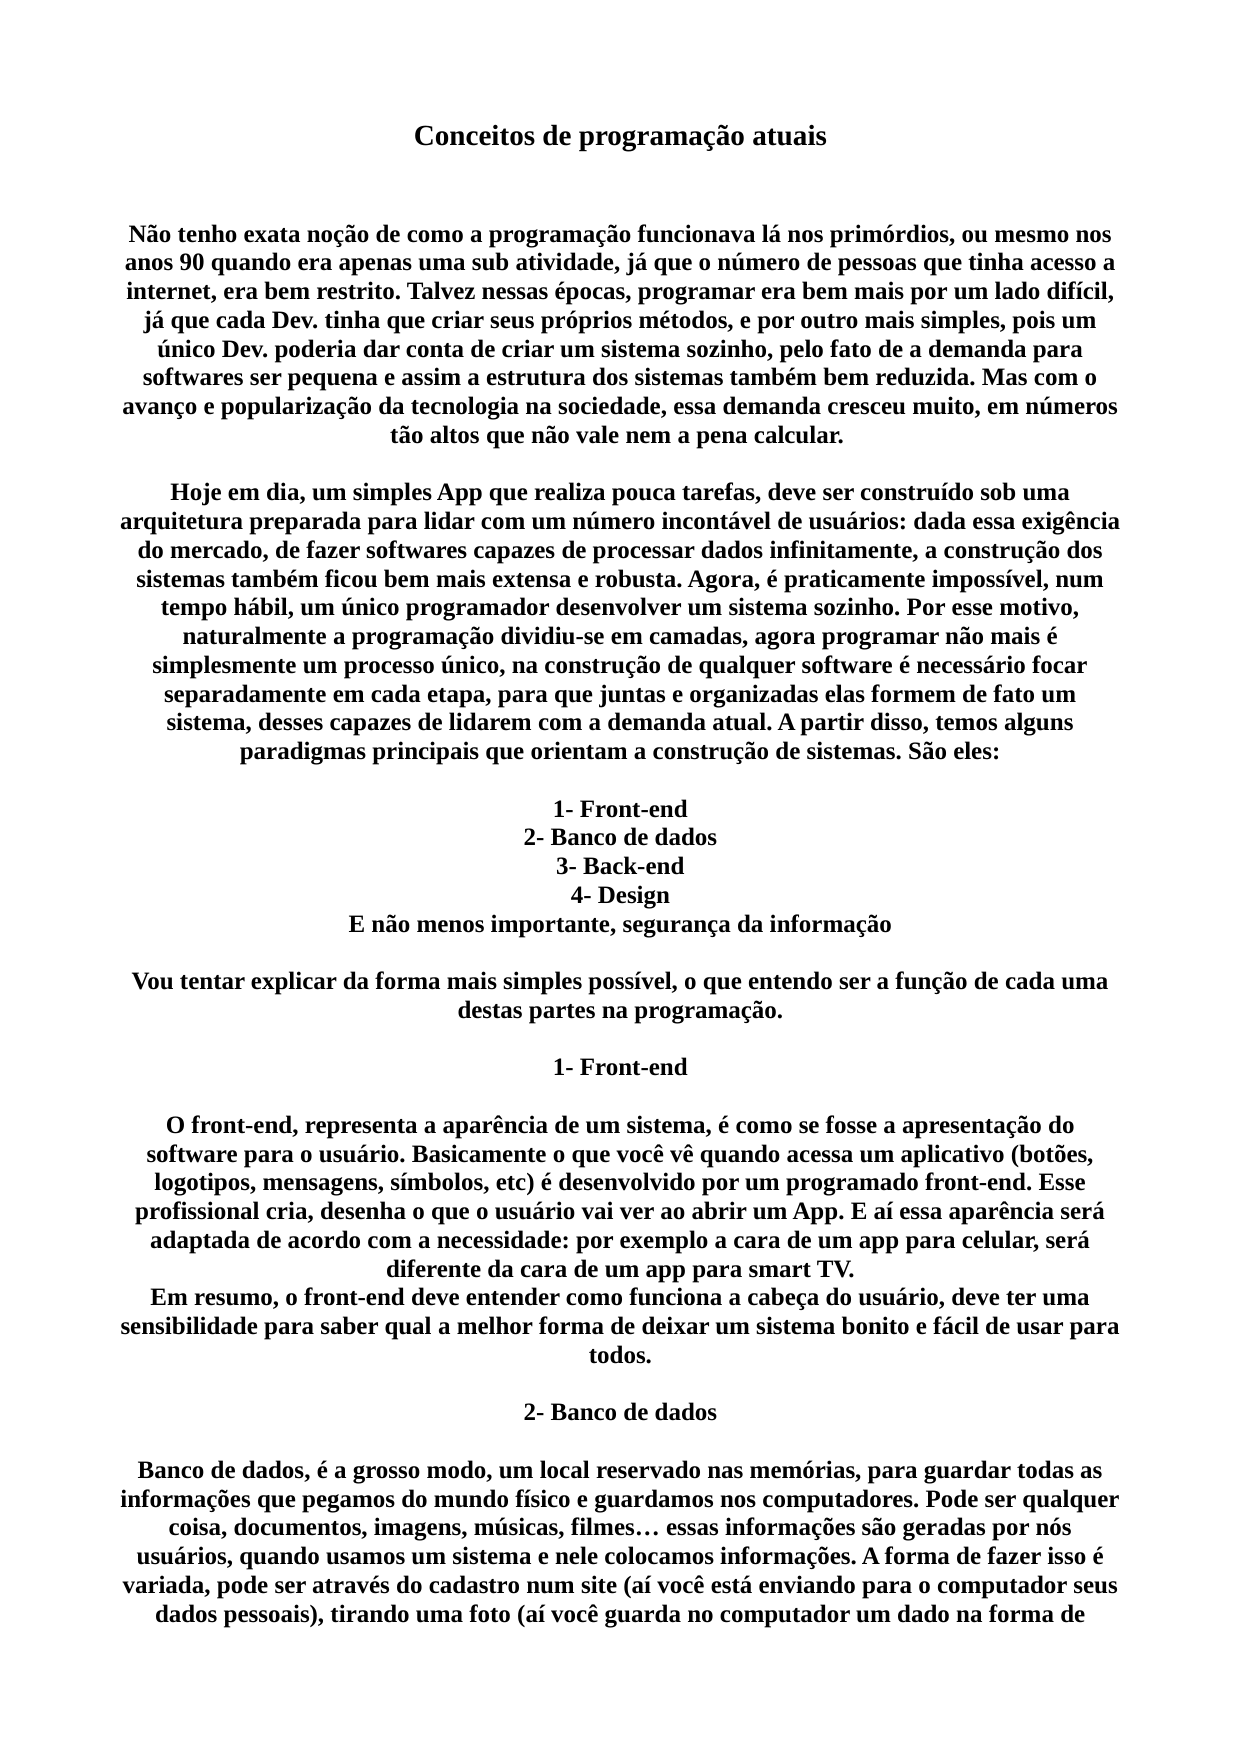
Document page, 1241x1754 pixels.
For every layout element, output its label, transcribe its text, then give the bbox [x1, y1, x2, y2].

text 2- Banco de dados [118, 822, 1122, 851]
text 3- Back-end [118, 851, 1122, 880]
text O front-end, representa a aparência de um sistema, é como se fosse a apresentação do software para o usuário. Basicamente o que você vê quando acessa um aplicativo (botões, logotipos, mensagens, símbolos, etc) é desenvolvido por um programado front-end. Esse profissional cria, desenha o que o usuário vai ver ao abrir um App. E aí essa aparência será adaptada de acordo com a necessidade: por exemplo a cara de um app para celular, será diferente da cara de um app para smart TV. [118, 1110, 1122, 1282]
text Vou tentar explicar da forma mais simples possível, o que entendo ser a função de cada uma destas partes na programação. [118, 966, 1122, 1024]
text Banco de dados, é a grosso modo, um local reservado nas memórias, para guardar todas as informações que pegamos do mundo físico e guardamos nos computadores. Pode ser qualquer coisa, documentos, imagens, músicas, filmes… essas informações são geradas por nós usuários, quando usamos um sistema e nele colocamos informações. A forma de fazer isso é variada, pode ser através do cadastro num site (aí você está enviando para o computador seus dados pessoais), tirando uma foto (aí você guarda no computador um dado na forma de [118, 1455, 1122, 1627]
text 4- Design [118, 880, 1122, 909]
text Não tenho exata noção de como a programação funcionava lá nos primórdios, ou mesmo nos anos 90 quando era apenas uma sub atividade, já que o número de pessoas que tinha acesso a internet, era bem restrito. Talvez nessas épocas, programar era bem mais por um lado difícil, já que cada Dev. tinha que criar seus próprios métodos, e por outro mais simples, pois um único Dev. poderia dar conta de criar um sistema sozinho, pelo fato de a demanda para softwares ser pequena e assim a estrutura dos sistemas também bem reduzida. Mas com o avanço e popularização da tecnologia na sociedade, essa demanda cresceu muito, em números tão altos que não vale nem a pena calcular. [118, 219, 1122, 449]
text Hoje em dia, um simples App que realiza pouca tarefas, deve ser construído sob uma arquitetura preparada para lidar com um número incontável de usuários: dada essa exigência do mercado, de fazer softwares capazes de processar dados infinitamente, a construção dos sistemas também ficou bem mais extensa e robusta. Agora, é praticamente impossível, num tempo hábil, um único programador desenvolver um sistema sozinho. Por esse motivo, naturalmente a programação dividiu-se em camadas, agora programar não mais é simplesmente um processo único, na construção de qualquer software é necessário focar separadamente em cada etapa, para que juntas e organizadas elas formem de fato um sistema, desses capazes de lidarem com a demanda atual. A partir disso, temos alguns paradigmas principais que orientam a construção de sistemas. São eles: [118, 477, 1122, 765]
text 1- Front-end [118, 1052, 1122, 1081]
text Em resumo, o front-end deve entender como funciona a cabeça do usuário, deve ter uma sensibilidade para saber qual a melhor forma de deixar um sistema bonito e fácil de usar para todos. [118, 1282, 1122, 1369]
text Conceitos de programação atuais [118, 118, 1122, 152]
text 1- Front-end [118, 794, 1122, 822]
text 2- Banco de dados [118, 1397, 1122, 1426]
text E não menos importante, segurança da informação [118, 909, 1122, 937]
